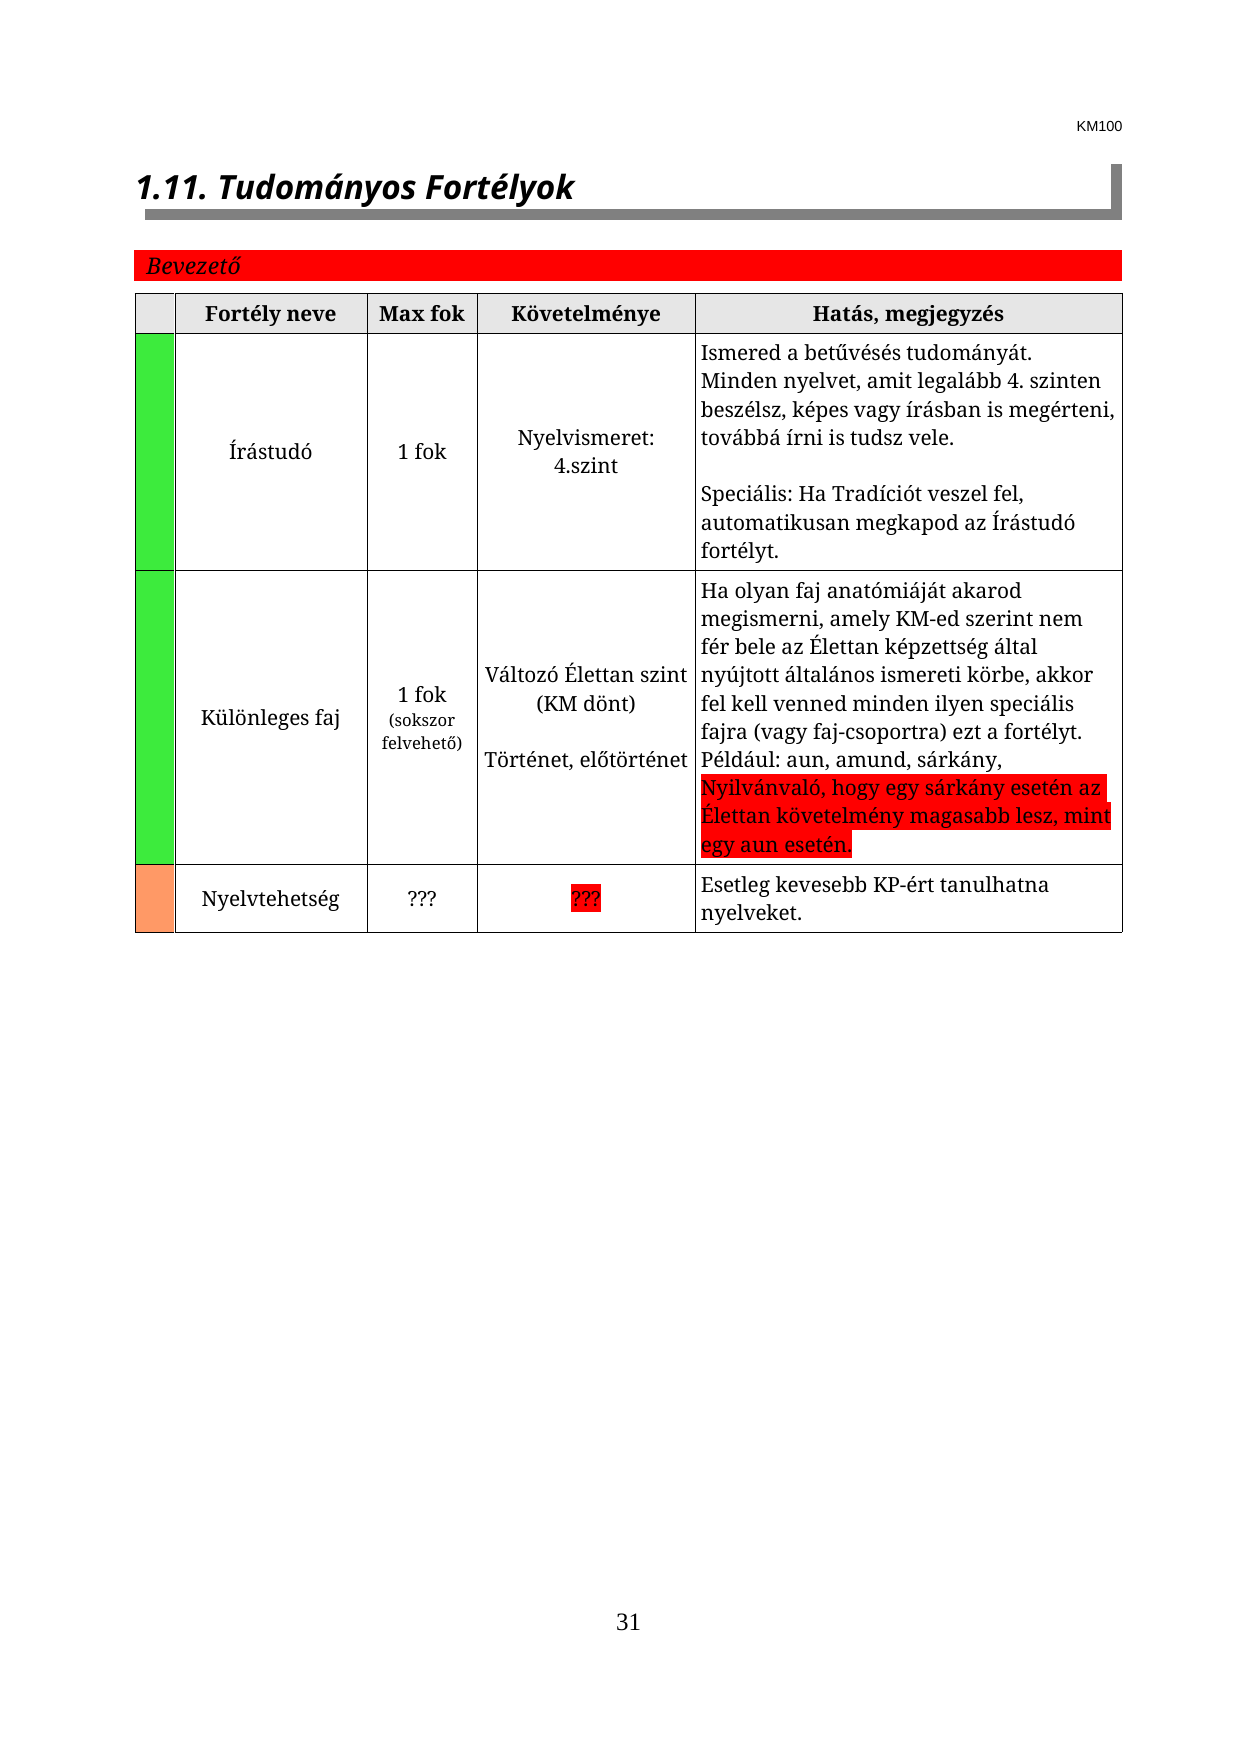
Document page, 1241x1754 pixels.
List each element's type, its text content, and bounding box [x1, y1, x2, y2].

table_header Hatás, megjegyzés [696, 294, 1122, 333]
table_cell 1 fok [368, 334, 477, 570]
table_cell 1 fok (sokszor felvehető) [368, 571, 477, 864]
table_cell [136, 571, 174, 864]
table_cell Különleges faj [176, 571, 367, 864]
table_header Fortély neve [176, 294, 367, 333]
table_cell Ismered a betűvésés tudományát. Minden nyelvet, amit legalább 4. szinten beszélsz, képes vagy írásban is megérteni, továbbá írni is tudsz vele. Speciális: Ha Tradíciót veszel fel, automatikusan megkapod az Írástudó fortélyt. [696, 334, 1122, 570]
text Bevezető [134, 250, 1122, 281]
table_header Max fok [368, 294, 477, 333]
table_header [136, 294, 174, 333]
table_cell Változó Élettan szint (KM dönt) Történet, előtörténet [478, 571, 695, 864]
table_cell ??? [478, 865, 695, 932]
table_cell Írástudó [176, 334, 367, 570]
subtitle Tudományos Fortélyok [134, 164, 1111, 209]
table_cell Nyelvtehetség [176, 865, 367, 932]
table_cell ??? [368, 865, 477, 932]
table_cell Ha olyan faj anatómiáját akarod megismerni, amely KM-ed szerint nem fér bele az Élettan képzettség által nyújtott általános ismereti körbe, akkor fel kell venned minden ilyen speciális fajra (vagy faj-csoportra) ezt a fortélyt. Például: aun, amund, sárkány, Nyilvánvaló, hogy egy sárkány esetén az Élettan követelmény magasabb lesz, mint egy aun esetén. [696, 571, 1122, 864]
table_cell Nyelvismeret: 4.szint [478, 334, 695, 570]
table_cell [136, 865, 174, 932]
table_header Követelménye [478, 294, 695, 333]
table_cell [136, 334, 174, 570]
table_cell Esetleg kevesebb KP-ért tanulhatna nyelveket. [696, 865, 1122, 932]
